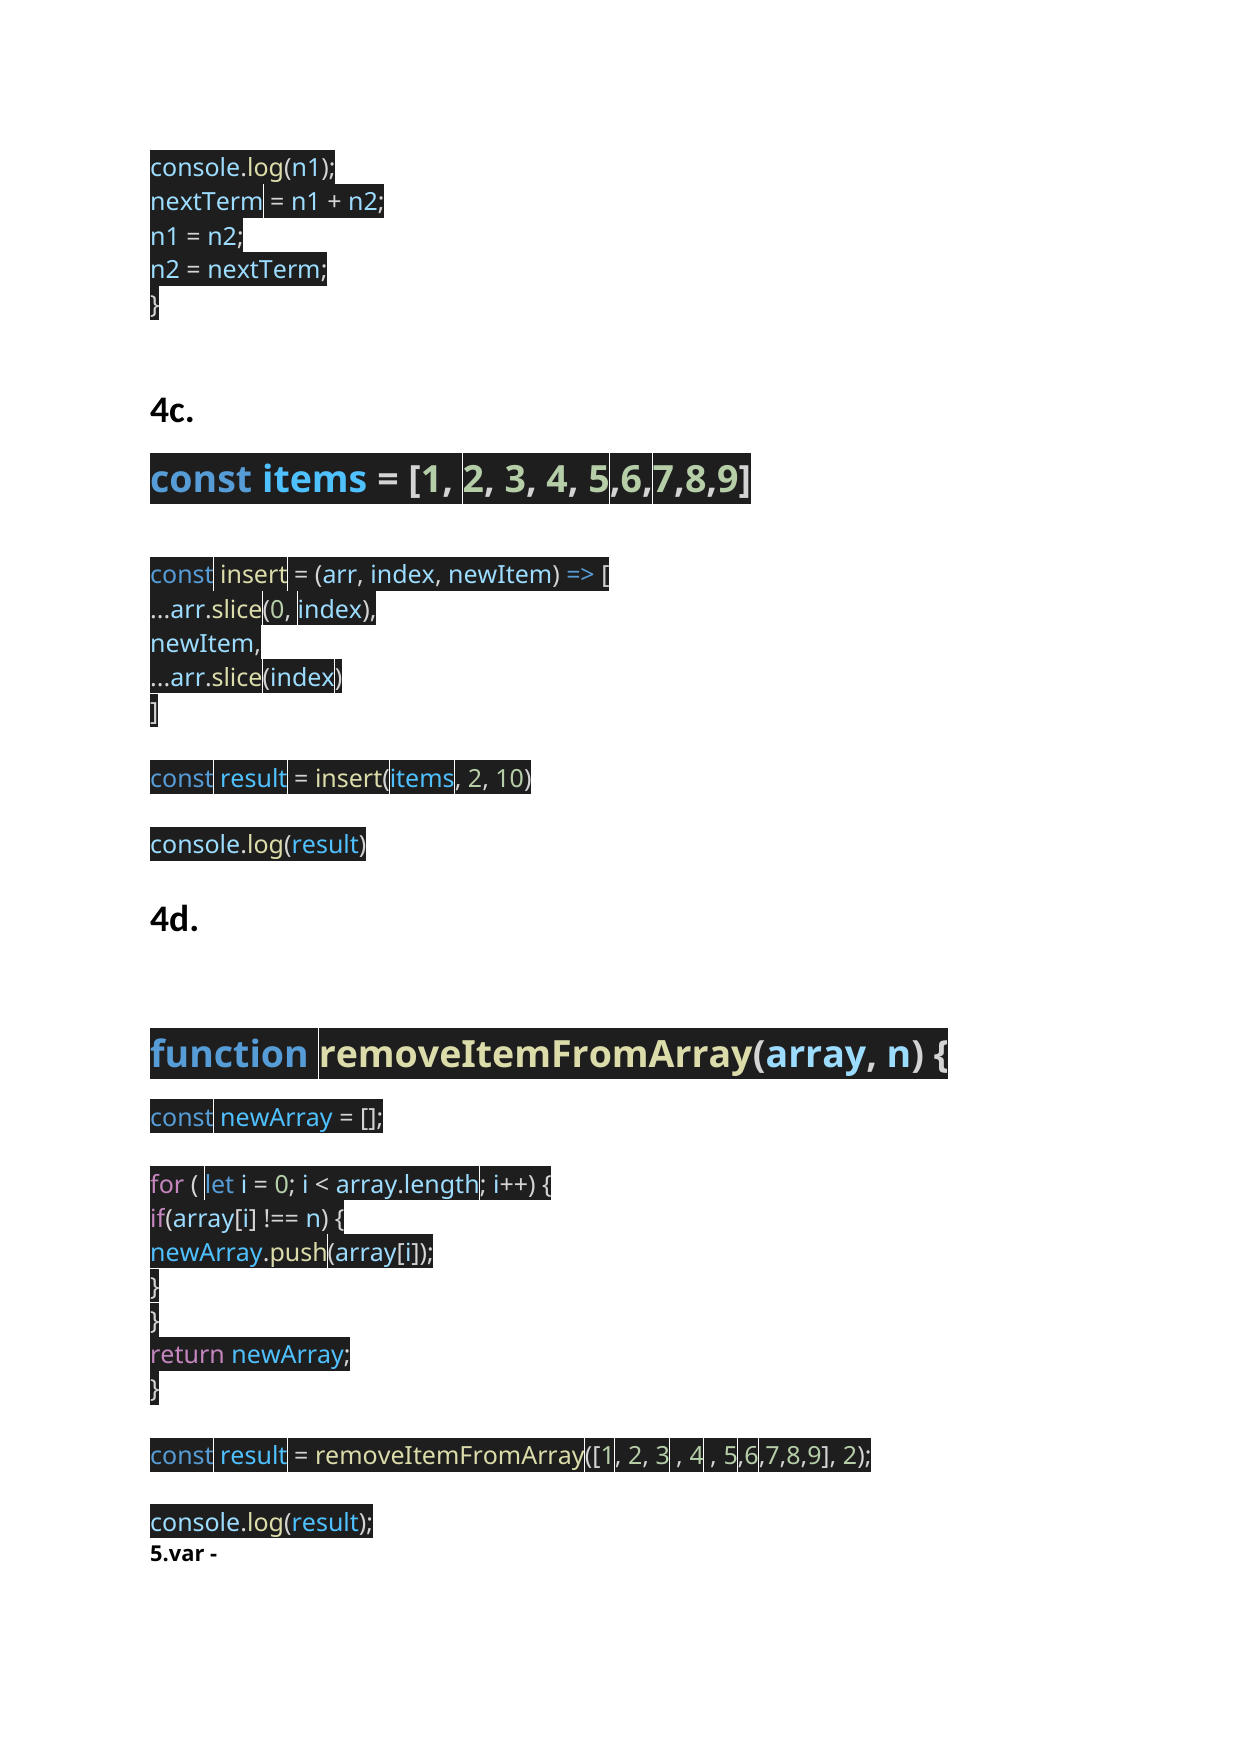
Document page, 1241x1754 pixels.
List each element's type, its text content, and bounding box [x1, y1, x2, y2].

text console.log(n1); [150, 150, 1090, 184]
text } [150, 1268, 1090, 1302]
text 4c. [150, 386, 1090, 432]
text } [150, 286, 1090, 320]
text console.log(result); [150, 1504, 1090, 1538]
text const result = insert(items, 2, 10) [150, 760, 1090, 794]
text newItem, [150, 625, 1090, 659]
text const result = removeItemFromArray([1, 2, 3 , 4 , 5,6,7,8,9], 2); [150, 1437, 1090, 1472]
text const newArray = []; [150, 1099, 1090, 1133]
text const items = [1, 2, 3, 4, 5,6,7,8,9] [150, 453, 1090, 504]
text } [150, 1302, 1090, 1337]
text 4d. [150, 895, 1090, 941]
text ...arr.slice(index) [150, 659, 1090, 693]
text ...arr.slice(0, index), [150, 591, 1090, 625]
text if(array[i] !== n) { [150, 1200, 1090, 1234]
text newArray.push(array[i]); [150, 1234, 1090, 1268]
text for ( let i = 0; i < array.length; i++) { [150, 1166, 1090, 1200]
text 5.var - [150, 1538, 1090, 1568]
text ] [150, 693, 1090, 727]
text const insert = (arr, index, newItem) => [ [150, 557, 1090, 591]
text console.log(result) [150, 827, 1090, 861]
text nextTerm = n1 + n2; [150, 184, 1090, 218]
text } [150, 1371, 1090, 1405]
text n2 = nextTerm; [150, 252, 1090, 286]
text function removeItemFromArray(array, n) { [150, 1028, 1090, 1079]
text return newArray; [150, 1337, 1090, 1371]
text n1 = n2; [150, 218, 1090, 252]
